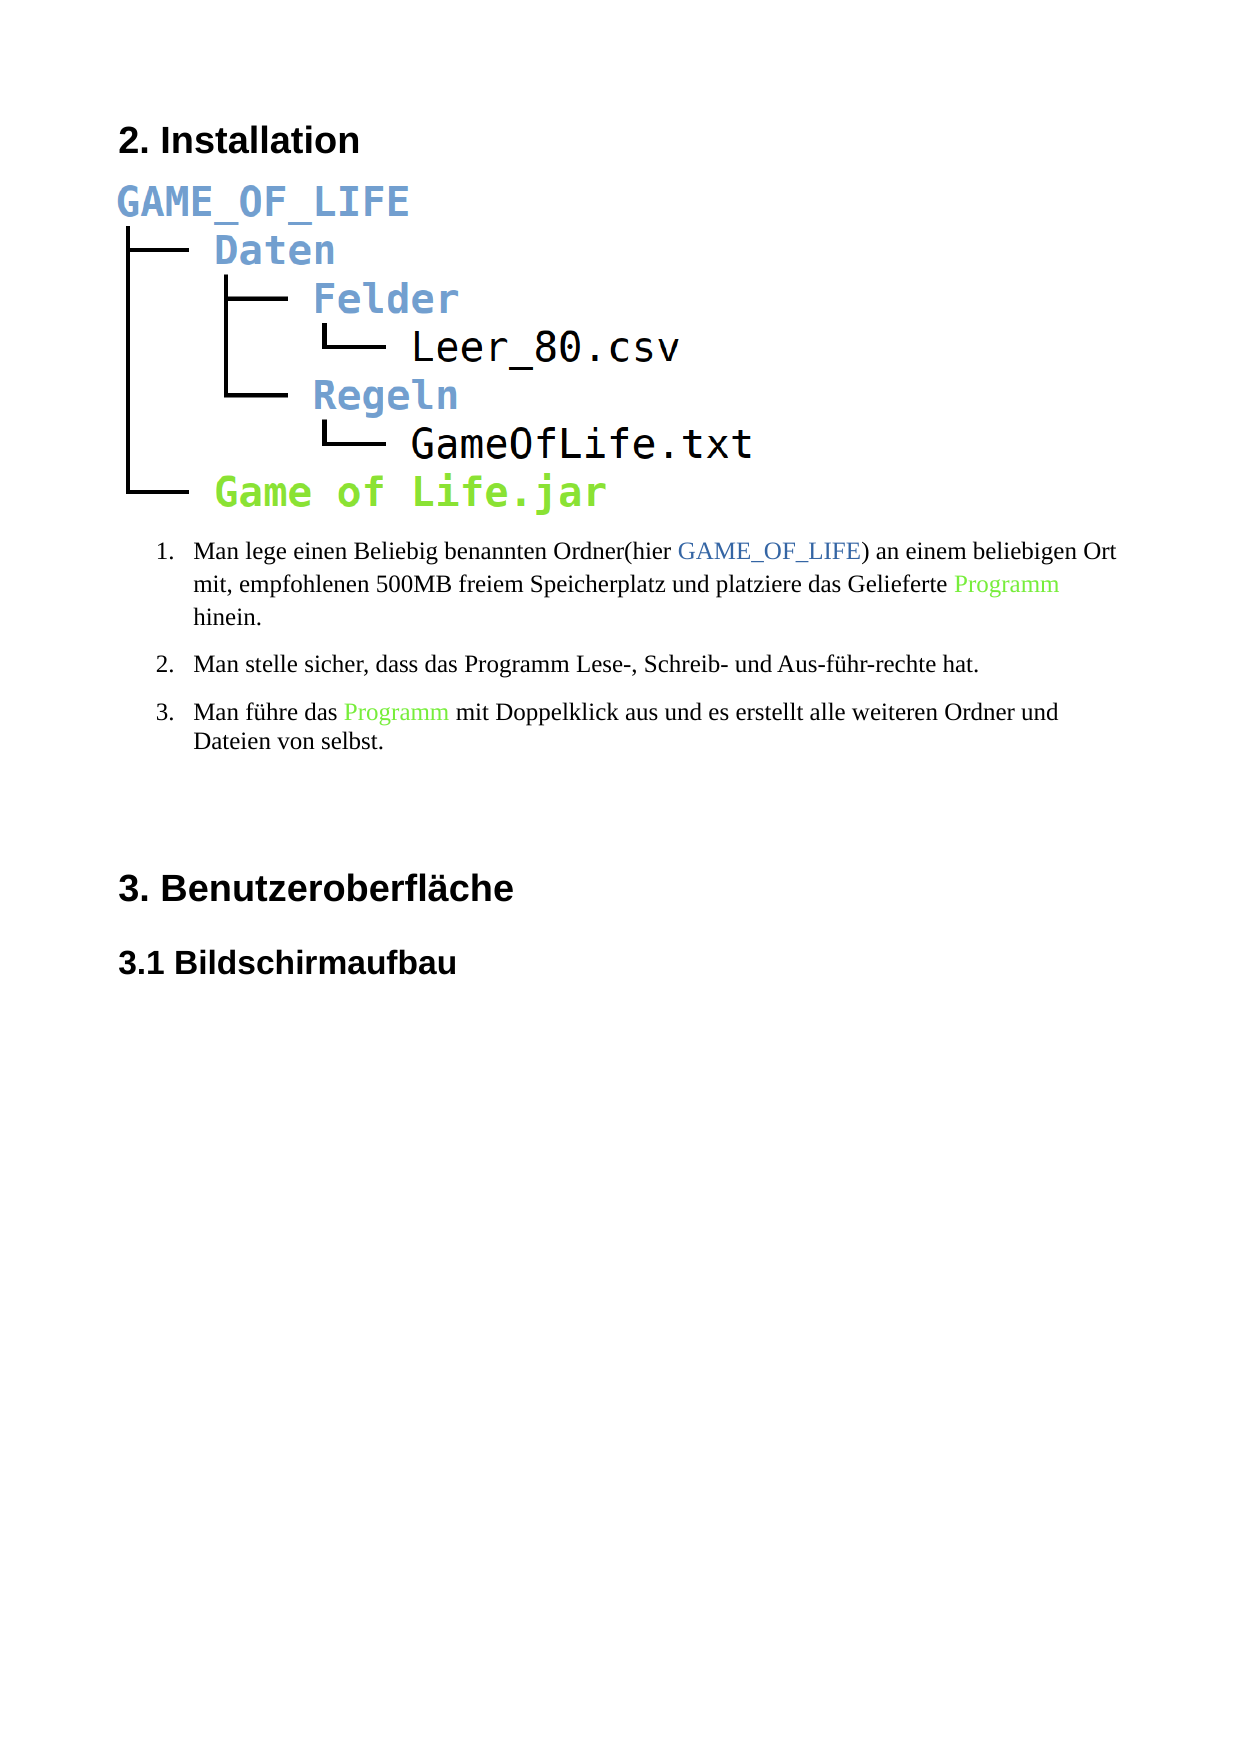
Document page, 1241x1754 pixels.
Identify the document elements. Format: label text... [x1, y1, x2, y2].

subtitle 2. Installation [118, 118, 1122, 162]
list Man lege einen Beliebig benannten Ordner(hier GAME_OF_LIFE) an einem beliebigen Ort mit, empfohlenen 500MB freiem Speicherplatz und platziere das Gelieferte Programm hinein. [156, 174, 1122, 631]
picture [116, 179, 783, 532]
subtitle 3. Benutzeroberfläche [118, 866, 1122, 909]
subtitle 3.1 Bildschirmaufbau [118, 943, 1122, 981]
list Man stelle sicher, dass das Programm Lese-, Schreib- und Aus-führ-rechte hat. [156, 649, 1122, 678]
list Man führe das Programm mit Doppelklick aus und es erstellt alle weiteren Ordner und Dateien von selbst. [156, 697, 1122, 754]
